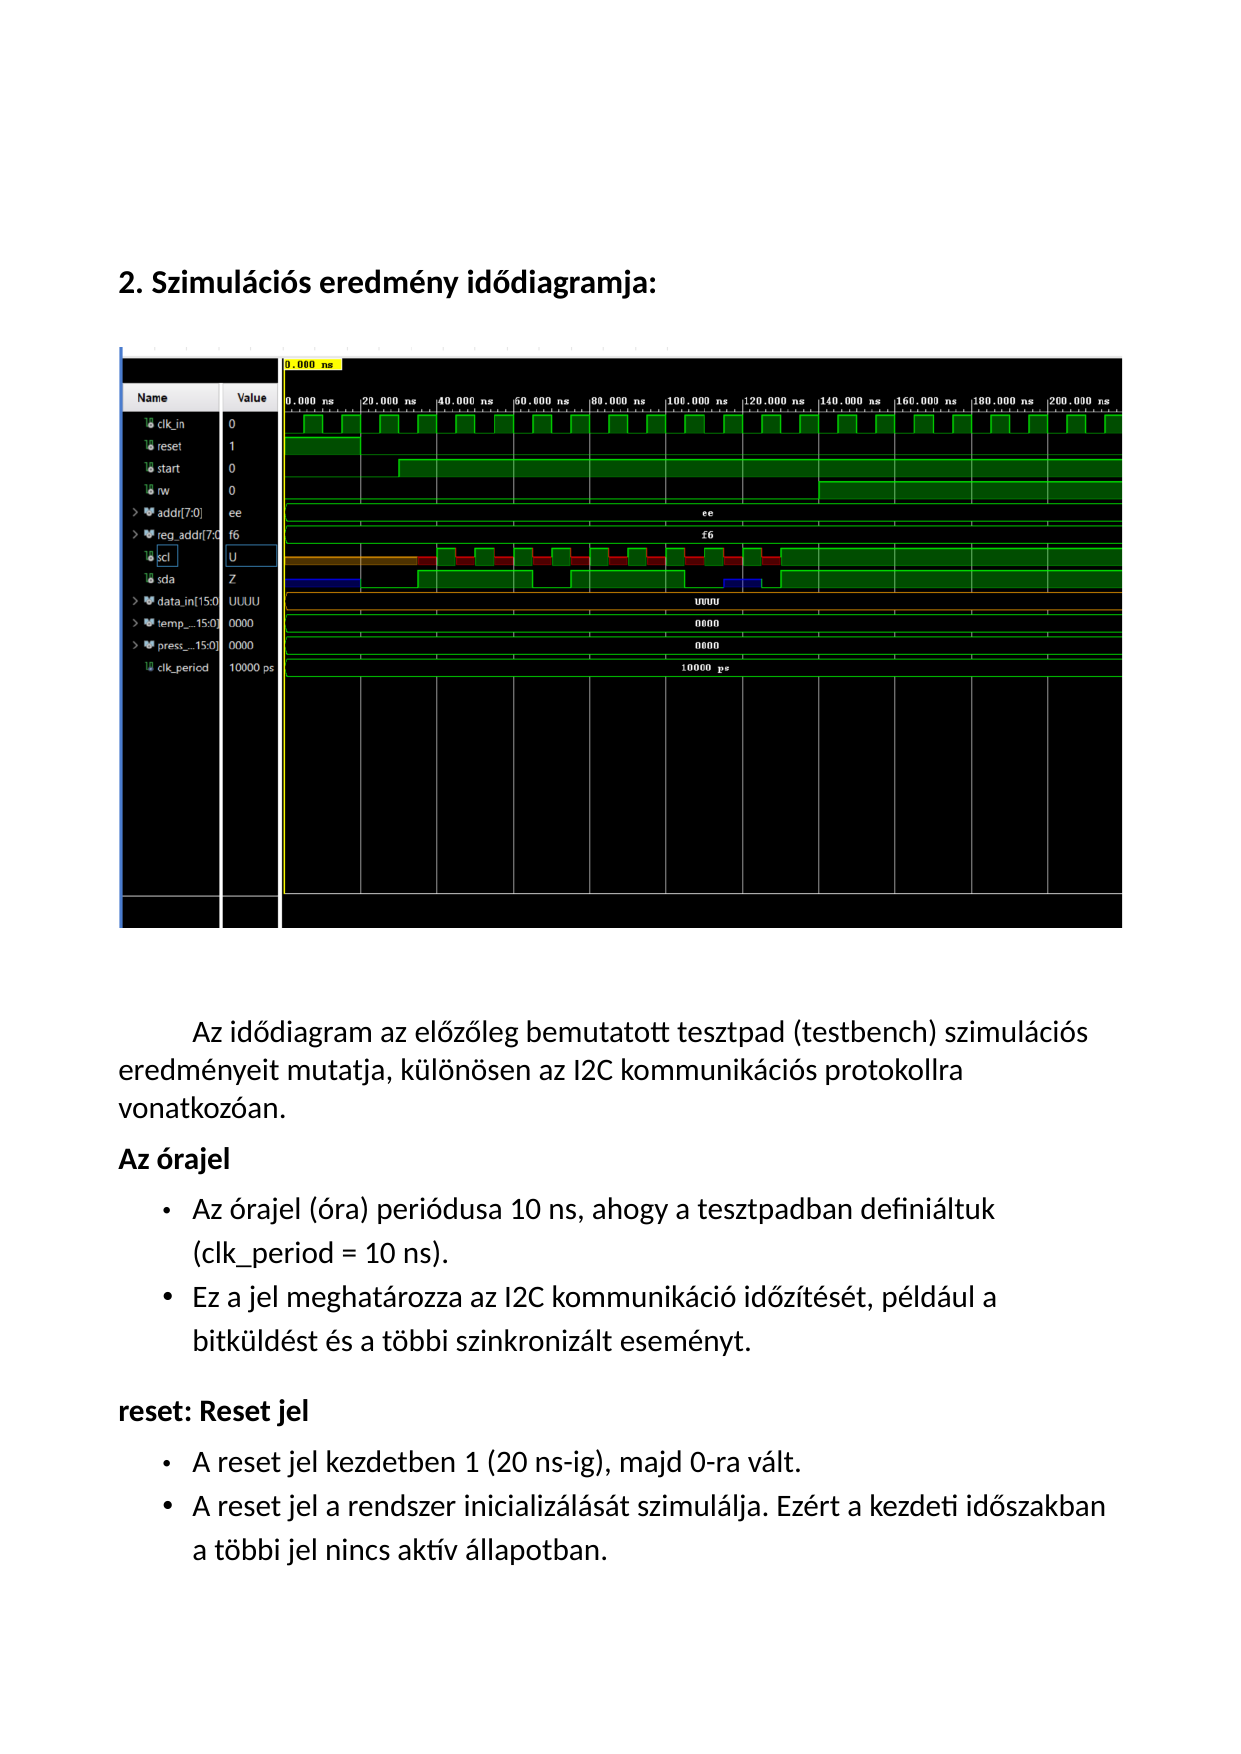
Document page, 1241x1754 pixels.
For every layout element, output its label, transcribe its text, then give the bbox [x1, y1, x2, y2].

subtitle Az órajel [118, 1139, 1122, 1177]
list A reset jel a rendszer inicializálását szimulálja. Ezért a kezdeti időszakban a többi jel nincs aktív állapotban. [162, 1486, 1122, 1568]
list Ez a jel meghatározza az I2C kommunikáció időzítését, például a bitküldést és a többi szinkronizált eseményt. [162, 1277, 1122, 1359]
list Az órajel (óra) periódusa 10 ns, ahogy a tesztpadban definiáltuk (clk_period = 10 ns). [162, 1189, 1122, 1271]
text Az idődiagram az előzőleg bemutatott tesztpad (testbench) szimulációs eredményeit mutatja, különösen az I2C kommunikációs protokollra vonatkozóan. [118, 1012, 1122, 1126]
subtitle reset: Reset jel [118, 1392, 1122, 1430]
picture [118, 347, 1123, 928]
text 2. Szimulációs eredmény idődiagramja: [118, 261, 1122, 302]
list A reset jel kezdetben 1 (20 ns-ig), majd 0-ra vált. [162, 1442, 1122, 1480]
